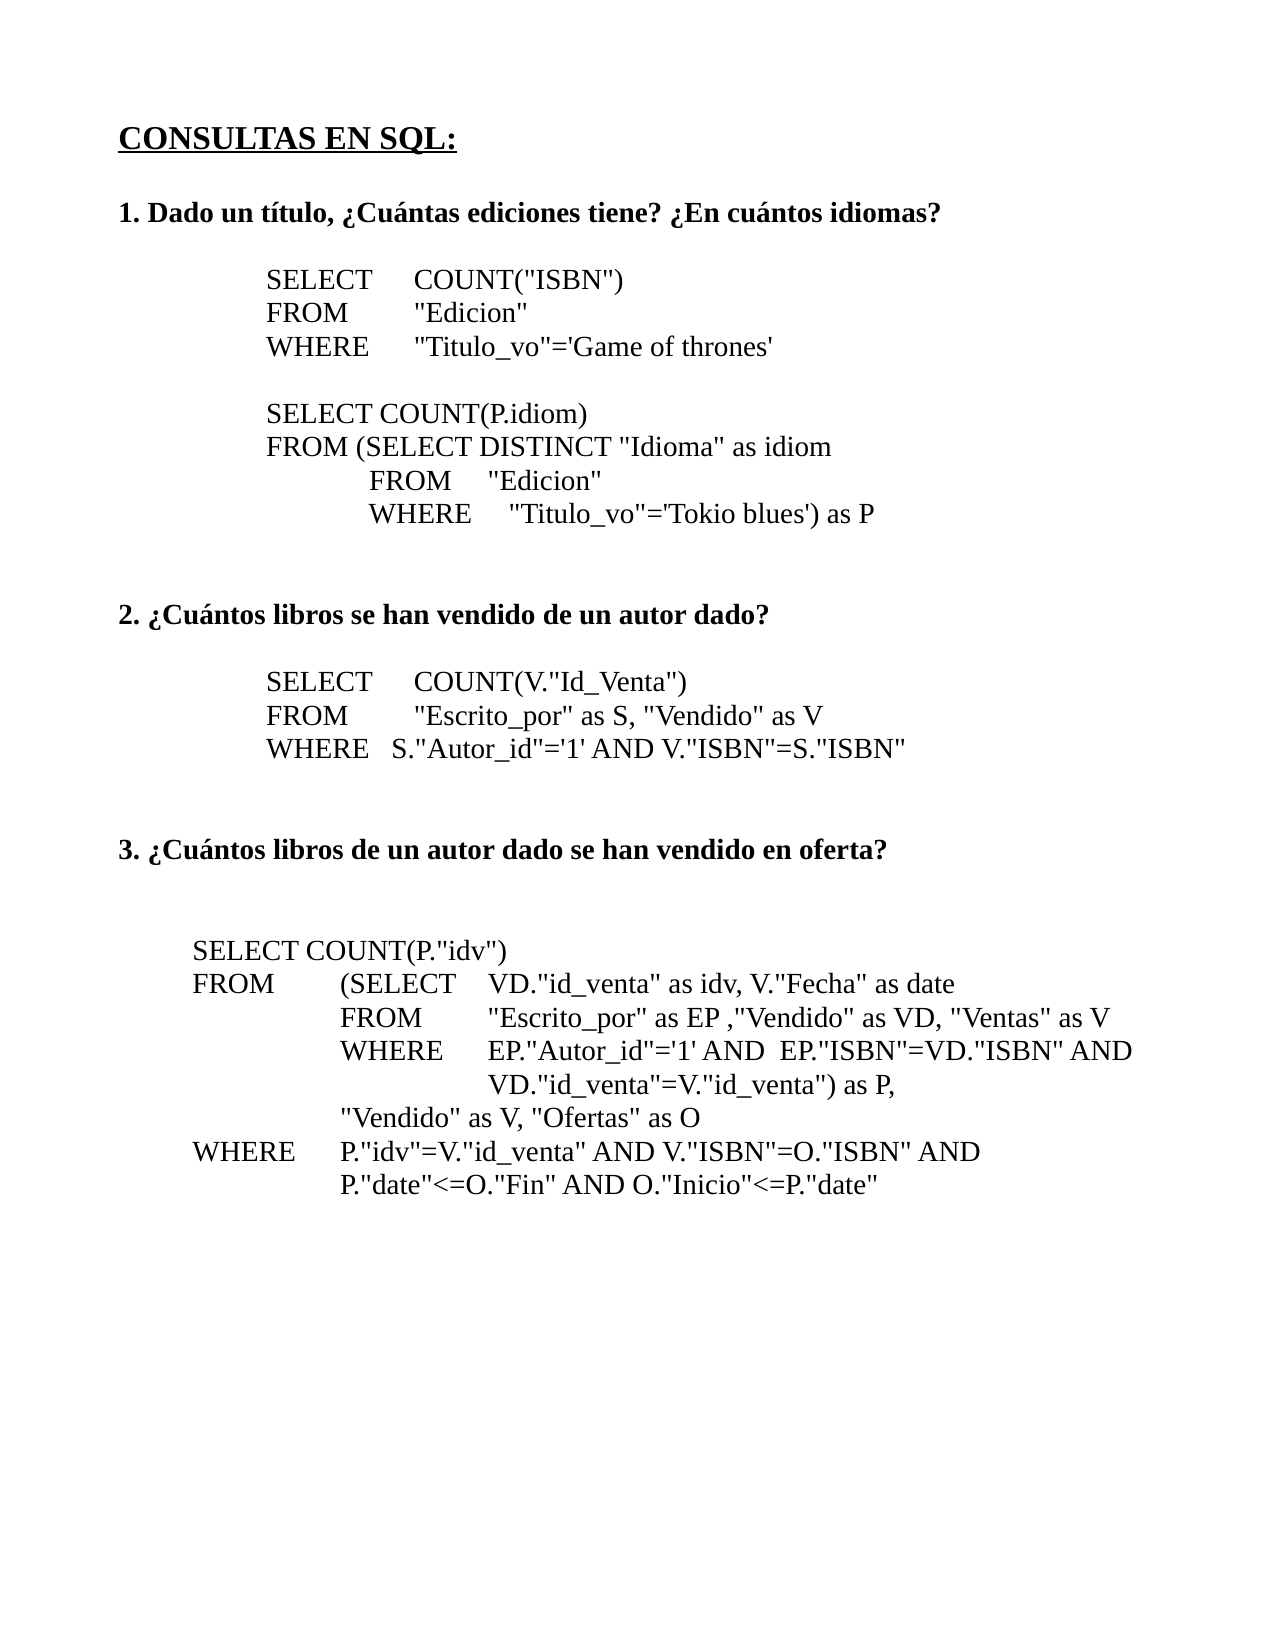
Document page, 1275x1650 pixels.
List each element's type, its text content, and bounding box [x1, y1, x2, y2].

text FROM "Escrito_por" as S, "Vendido" as V [118, 698, 1157, 731]
text SELECT COUNT("ISBN") [118, 262, 1157, 295]
text FROM "Edicion" [118, 463, 1157, 497]
text WHERE S."Autor_id"='1' AND V."ISBN"=S."ISBN" [118, 731, 1157, 765]
text WHERE EP."Autor_id"='1' AND EP."ISBN"=VD."ISBN" AND VD."id_venta"=V."id_venta") as P, [118, 1033, 1157, 1100]
text WHERE "Titulo_vo"='Tokio blues') as P [118, 497, 1157, 530]
text SELECT COUNT(P.idiom) [118, 396, 1157, 429]
text CONSULTAS EN SQL: [118, 118, 1157, 156]
text WHERE "Titulo_vo"='Game of thrones' [118, 329, 1157, 362]
text FROM "Escrito_por" as EP ,"Vendido" as VD, "Ventas" as V [118, 1000, 1157, 1033]
text SELECT COUNT(P."idv") [118, 933, 1157, 966]
text 1. Dado un título, ¿Cuántas ediciones tiene? ¿En cuántos idiomas? [118, 195, 1157, 228]
text FROM (SELECT VD."id_venta" as idv, V."Fecha" as date [118, 966, 1157, 1000]
text FROM (SELECT DISTINCT "Idioma" as idiom [118, 429, 1157, 463]
text 3. ¿Cuántos libros de un autor dado se han vendido en oferta? [118, 832, 1157, 866]
text 2. ¿Cuántos libros se han vendido de un autor dado? [118, 597, 1157, 631]
text "Vendido" as V, "Ofertas" as O [118, 1100, 1157, 1134]
text WHERE P."idv"=V."id_venta" AND V."ISBN"=O."ISBN" AND P."date"<=O."Fin" AND O."Inicio"<=P."date" [118, 1134, 1157, 1201]
text FROM "Edicion" [118, 295, 1157, 329]
text SELECT COUNT(V."Id_Venta") [118, 664, 1157, 698]
